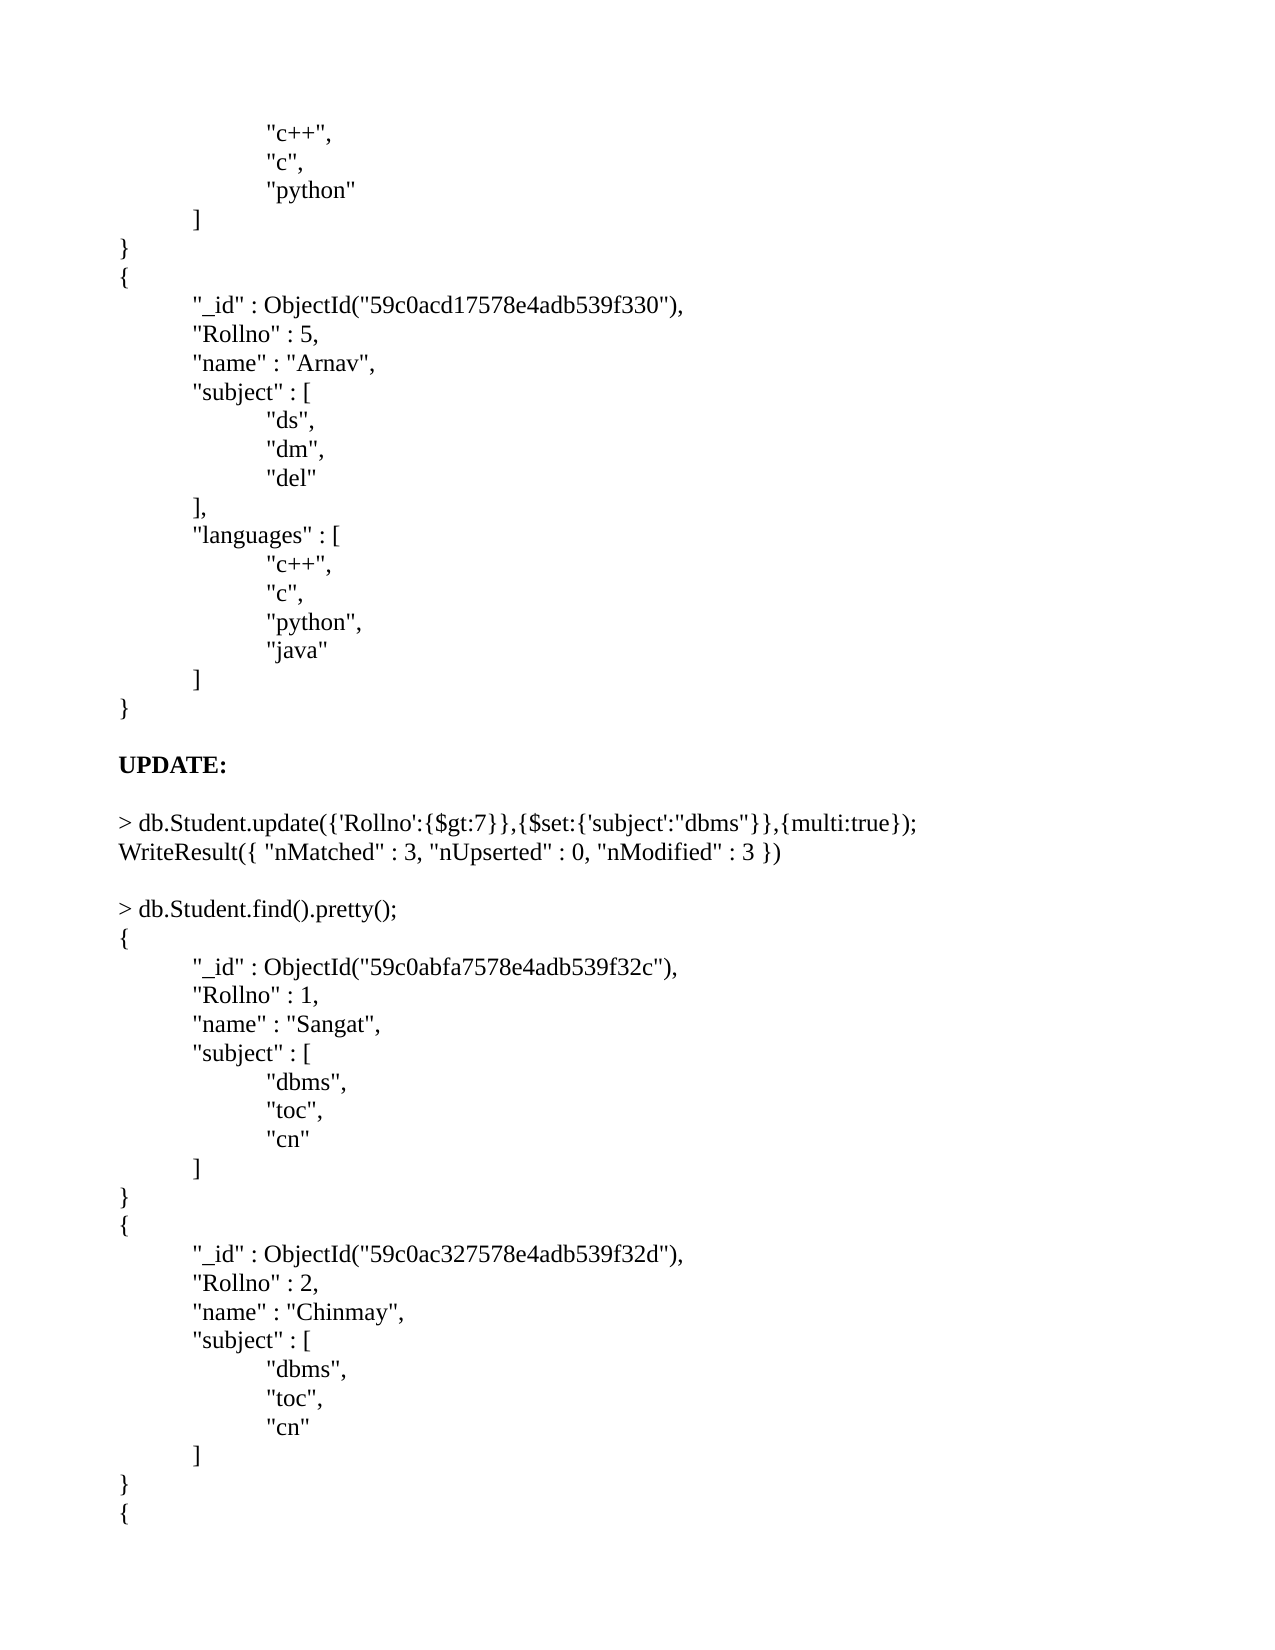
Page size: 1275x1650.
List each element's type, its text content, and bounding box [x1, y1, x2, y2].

text "subject" : [ [118, 1326, 1157, 1354]
text } [118, 693, 1157, 722]
text > db.Student.update({'Rollno':{$gt:7}},{$set:{'subject':"dbms"}},{multi:true}); [118, 808, 1157, 837]
text "name" : "Arnav", [118, 348, 1157, 377]
text ] [118, 1441, 1157, 1469]
text "toc", [118, 1383, 1157, 1412]
text { [118, 1211, 1157, 1239]
text } [118, 233, 1157, 262]
text UPDATE: [118, 751, 1157, 779]
text "subject" : [ [118, 377, 1157, 406]
text ], [118, 492, 1157, 521]
text "name" : "Sangat", [118, 1009, 1157, 1038]
text "c++", [118, 549, 1157, 578]
text { [118, 923, 1157, 952]
text ] [118, 204, 1157, 233]
text "toc", [118, 1096, 1157, 1124]
text } [118, 1469, 1157, 1498]
text "python" [118, 176, 1157, 204]
text "Rollno" : 1, [118, 981, 1157, 1009]
text "c", [118, 147, 1157, 176]
text { [118, 1498, 1157, 1527]
text "ds", [118, 406, 1157, 434]
text "dbms", [118, 1354, 1157, 1383]
text "dm", [118, 434, 1157, 463]
text "cn" [118, 1124, 1157, 1153]
text WriteResult({ "nMatched" : 3, "nUpserted" : 0, "nModified" : 3 }) [118, 837, 1157, 866]
text { [118, 262, 1157, 291]
text } [118, 1182, 1157, 1211]
text "Rollno" : 5, [118, 319, 1157, 348]
text "_id" : ObjectId("59c0acd17578e4adb539f330"), [118, 291, 1157, 319]
text "python", [118, 607, 1157, 636]
text "subject" : [ [118, 1038, 1157, 1067]
text "del" [118, 463, 1157, 492]
text "c++", [118, 118, 1157, 147]
text ] [118, 1153, 1157, 1182]
text "dbms", [118, 1067, 1157, 1096]
text "Rollno" : 2, [118, 1268, 1157, 1297]
text "name" : "Chinmay", [118, 1297, 1157, 1326]
text "c", [118, 578, 1157, 607]
text ] [118, 664, 1157, 693]
text "languages" : [ [118, 521, 1157, 549]
text > db.Student.find().pretty(); [118, 894, 1157, 923]
text "_id" : ObjectId("59c0ac327578e4adb539f32d"), [118, 1239, 1157, 1268]
text "java" [118, 636, 1157, 664]
text "_id" : ObjectId("59c0abfa7578e4adb539f32c"), [118, 952, 1157, 981]
text "cn" [118, 1412, 1157, 1441]
